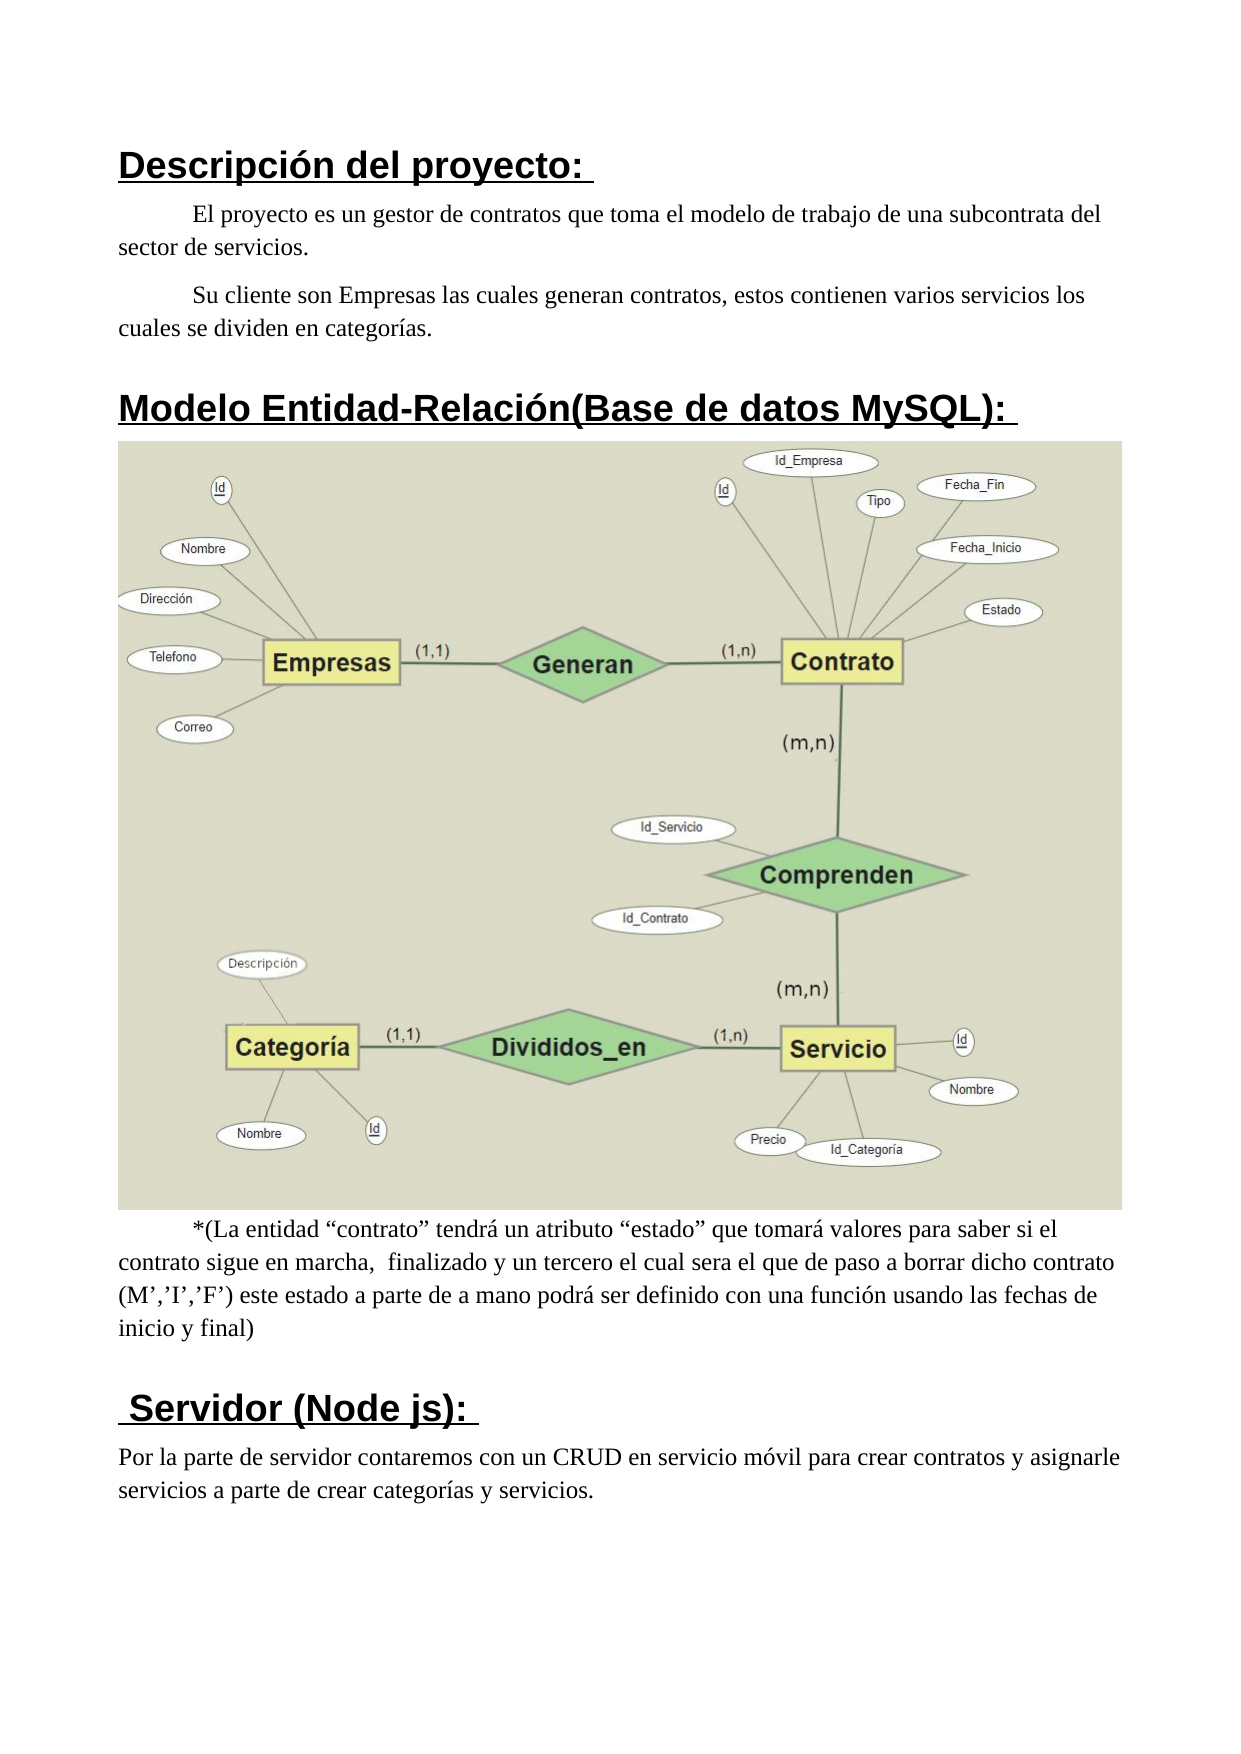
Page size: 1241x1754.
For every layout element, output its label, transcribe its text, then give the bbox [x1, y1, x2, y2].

subtitle Servidor (Node js): [118, 1386, 1122, 1429]
picture [118, 441, 1123, 1210]
subtitle Modelo Entidad-Relación(Base de datos MySQL): [118, 386, 1122, 429]
text *(La entidad “contrato” tendrá un atributo “estado” que tomará valores para saber si el contrato sigue en marcha, finalizado y un tercero el cual sera el que de paso a borrar dicho contrato (M’,’I’,’F’) este estado a parte de a mano podrá ser definido con una función usando las fechas de inicio y final) [118, 1210, 1122, 1342]
text Su cliente son Empresas las cuales generan contratos, estos contienen varios servicios los cuales se dividen en categorías. [118, 280, 1122, 342]
text Por la parte de servidor contaremos con un CRUD en servicio móvil para crear contratos y asignarle servicios a parte de crear categorías y servicios. [118, 1442, 1122, 1503]
subtitle Descripción del proyecto: [118, 143, 1122, 187]
text El proyecto es un gestor de contratos que toma el modelo de trabajo de una subcontrata del sector de servicios. [118, 199, 1122, 261]
